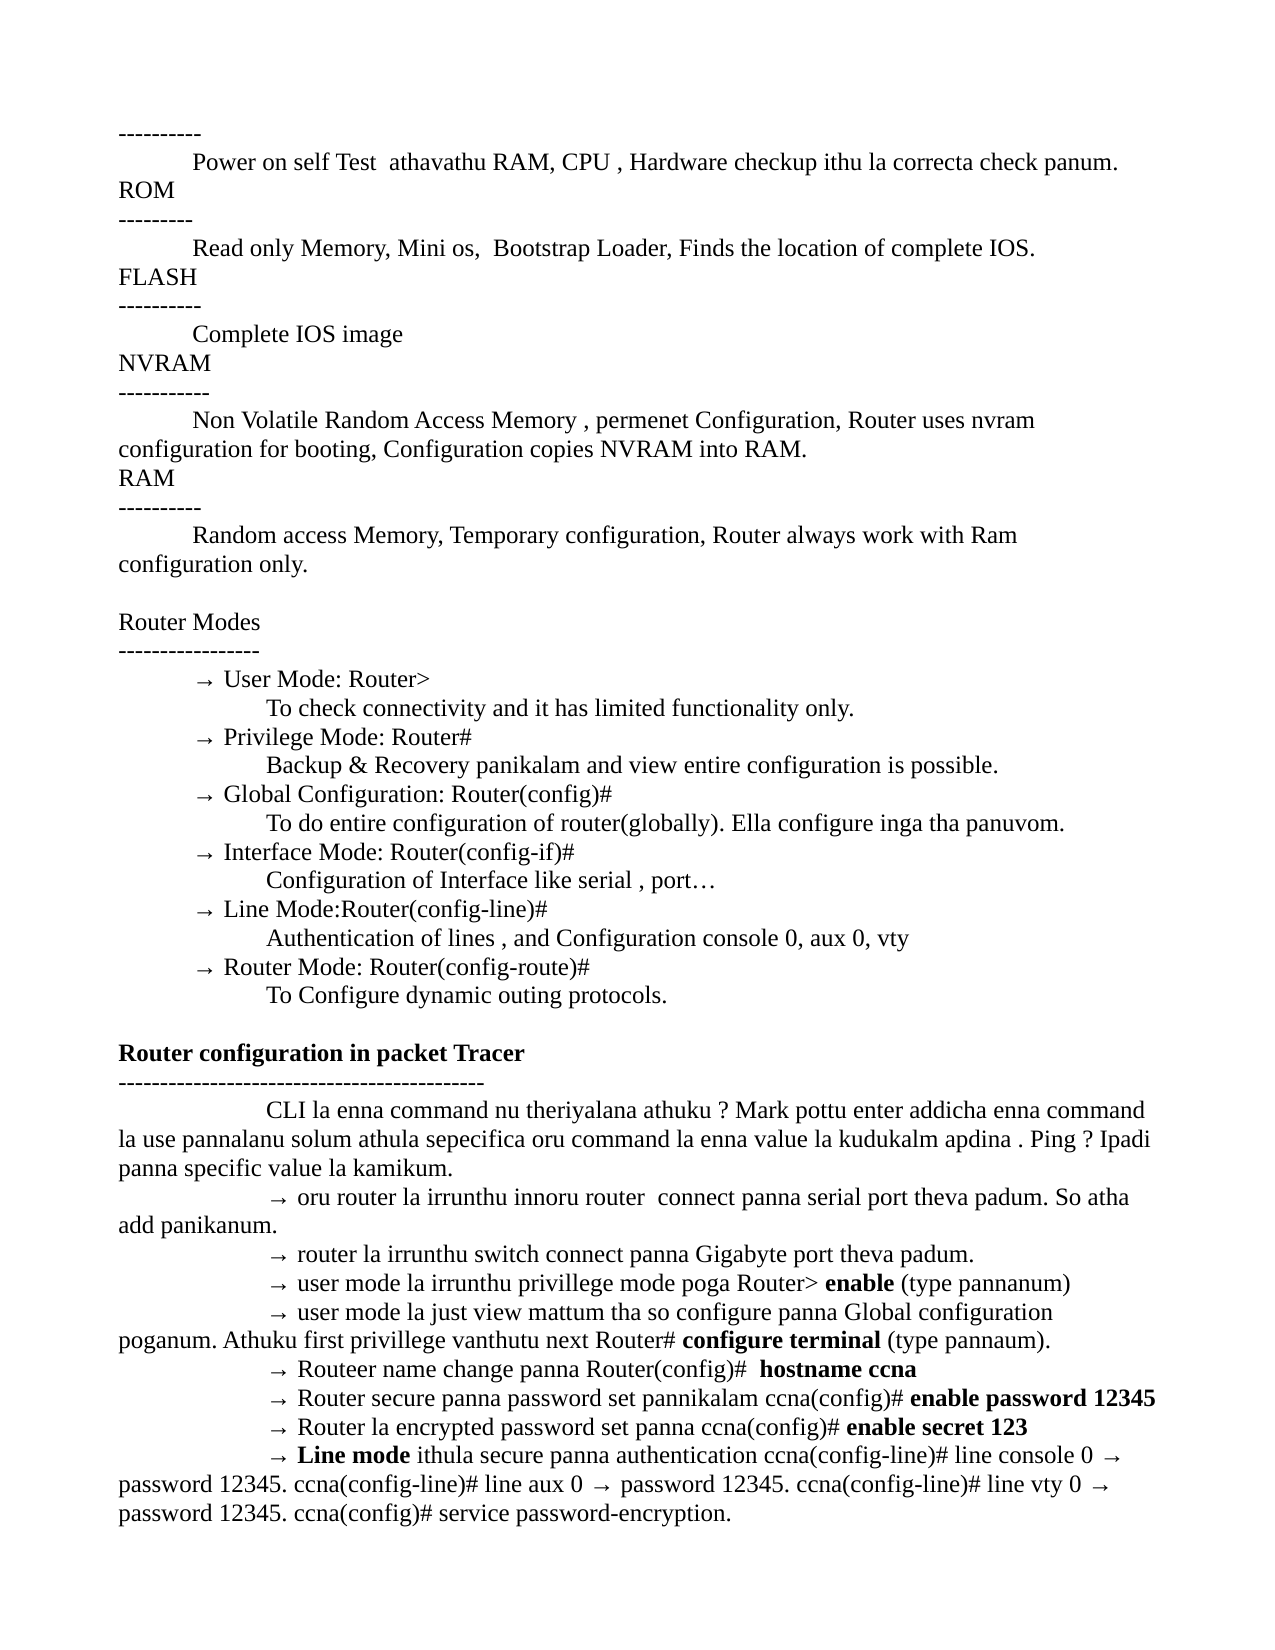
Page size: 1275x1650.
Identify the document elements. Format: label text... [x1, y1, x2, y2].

text Authentication of lines , and Configuration console 0, aux 0, vty [118, 923, 1157, 952]
text → oru router la irrunthu innoru router connect panna serial port theva padum. So atha add panikanum. [118, 1182, 1157, 1239]
text → user mode la irrunthu privillege mode poga Router> enable (type pannanum) [118, 1268, 1157, 1297]
text → Router la encrypted password set panna ccna(config)# enable secret 123 [118, 1412, 1157, 1441]
text ----------- [118, 377, 1157, 406]
text → Global Configuration: Router(config)# [118, 779, 1157, 808]
text → router la irrunthu switch connect panna Gigabyte port theva padum. [118, 1239, 1157, 1268]
text Power on self Test athavathu RAM, CPU , Hardware checkup ithu la correcta check panum. [118, 147, 1157, 176]
text → Interface Mode: Router(config-if)# [118, 837, 1157, 866]
text → Routeer name change panna Router(config)# hostname ccna [118, 1354, 1157, 1383]
text → Line Mode:Router(config-line)# [118, 894, 1157, 923]
text ROM [118, 176, 1157, 204]
text Router configuration in packet Tracer [118, 1038, 1157, 1067]
text NVRAM [118, 348, 1157, 377]
text Read only Memory, Mini os, Bootstrap Loader, Finds the location of complete IOS. [118, 233, 1157, 262]
text Configuration of Interface like serial , port… [118, 866, 1157, 894]
text Backup & Recovery panikalam and view entire configuration is possible. [118, 751, 1157, 779]
text ---------- [118, 492, 1157, 521]
text ---------- [118, 118, 1157, 147]
text To check connectivity and it has limited functionality only. [118, 693, 1157, 722]
text Non Volatile Random Access Memory , permenet Configuration, Router uses nvram configuration for booting, Configuration copies NVRAM into RAM. [118, 406, 1157, 463]
text -------------------------------------------- [118, 1067, 1157, 1096]
text Router Modes [118, 607, 1157, 636]
text CLI la enna command nu theriyalana athuku ? Mark pottu enter addicha enna command la use pannalanu solum athula sepecifica oru command la enna value la kudukalm apdina . Ping ? Ipadi panna specific value la kamikum. [118, 1096, 1157, 1182]
text Complete IOS image [118, 319, 1157, 348]
text FLASH [118, 262, 1157, 291]
text RAM [118, 463, 1157, 492]
text --------- [118, 204, 1157, 233]
text To Configure dynamic outing protocols. [118, 981, 1157, 1009]
text Random access Memory, Temporary configuration, Router always work with Ram configuration only. [118, 521, 1157, 578]
text → Privilege Mode: Router# [118, 722, 1157, 751]
text ---------- [118, 291, 1157, 319]
text → Router secure panna password set pannikalam ccna(config)# enable password 12345 [118, 1383, 1157, 1412]
text → User Mode: Router> [118, 664, 1157, 693]
text To do entire configuration of router(globally). Ella configure inga tha panuvom. [118, 808, 1157, 837]
text → Router Mode: Router(config-route)# [118, 952, 1157, 981]
text → user mode la just view mattum tha so configure panna Global configuration poganum. Athuku first privillege vanthutu next Router# configure terminal (type pannaum). [118, 1297, 1157, 1354]
text ----------------- [118, 636, 1157, 664]
text → Line mode ithula secure panna authentication ccna(config-line)# line console 0 → password 12345. ccna(config-line)# line aux 0 → password 12345. ccna(config-line)# line vty 0 → password 12345. ccna(config)# service password-encryption. [118, 1441, 1157, 1527]
